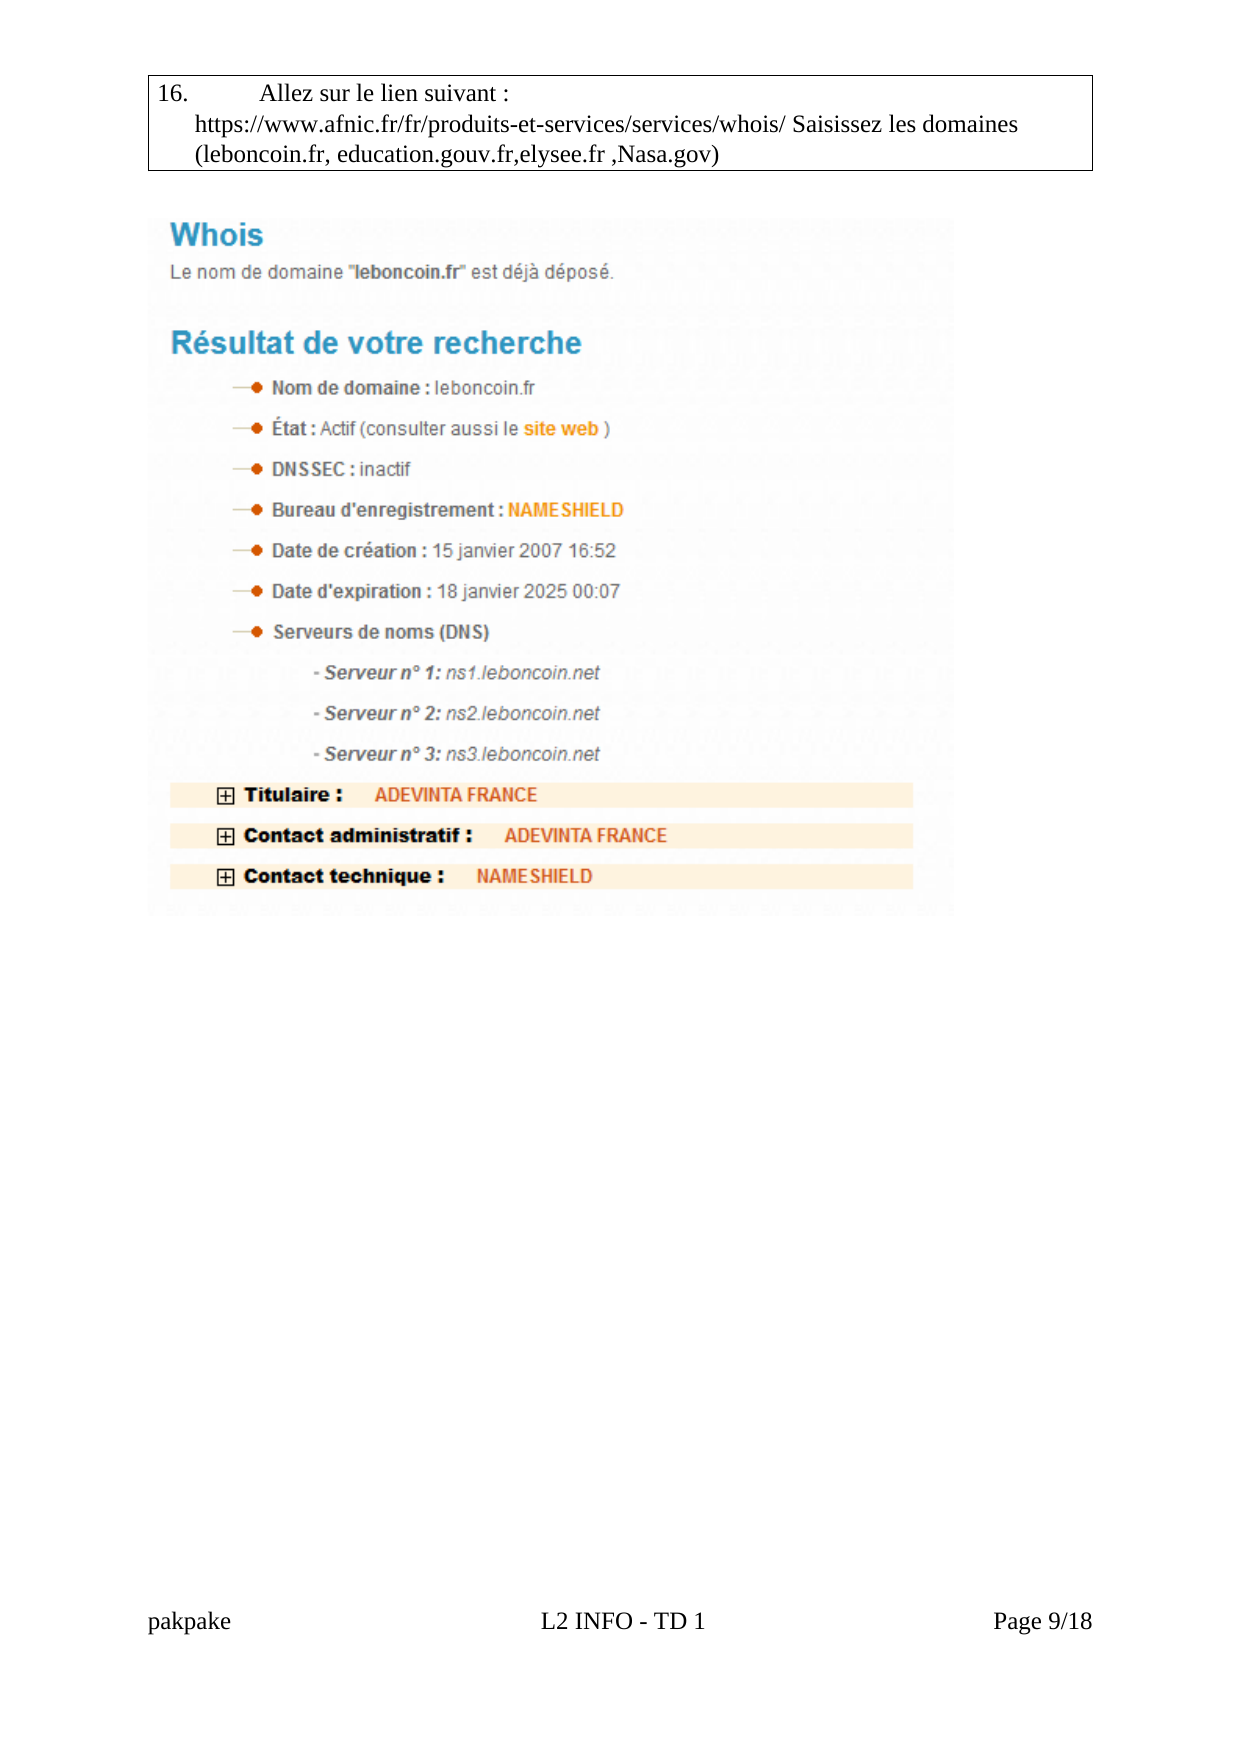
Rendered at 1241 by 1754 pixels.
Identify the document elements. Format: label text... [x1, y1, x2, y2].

picture [147, 218, 954, 916]
list Allez sur le lien suivant : https://www.afnic.fr/fr/produits-et-services/services/whois/ Saisissez les domaines (leboncoin.fr, education.gouv.fr,elysee.fr ,Nasa.gov) [149, 76, 1092, 170]
